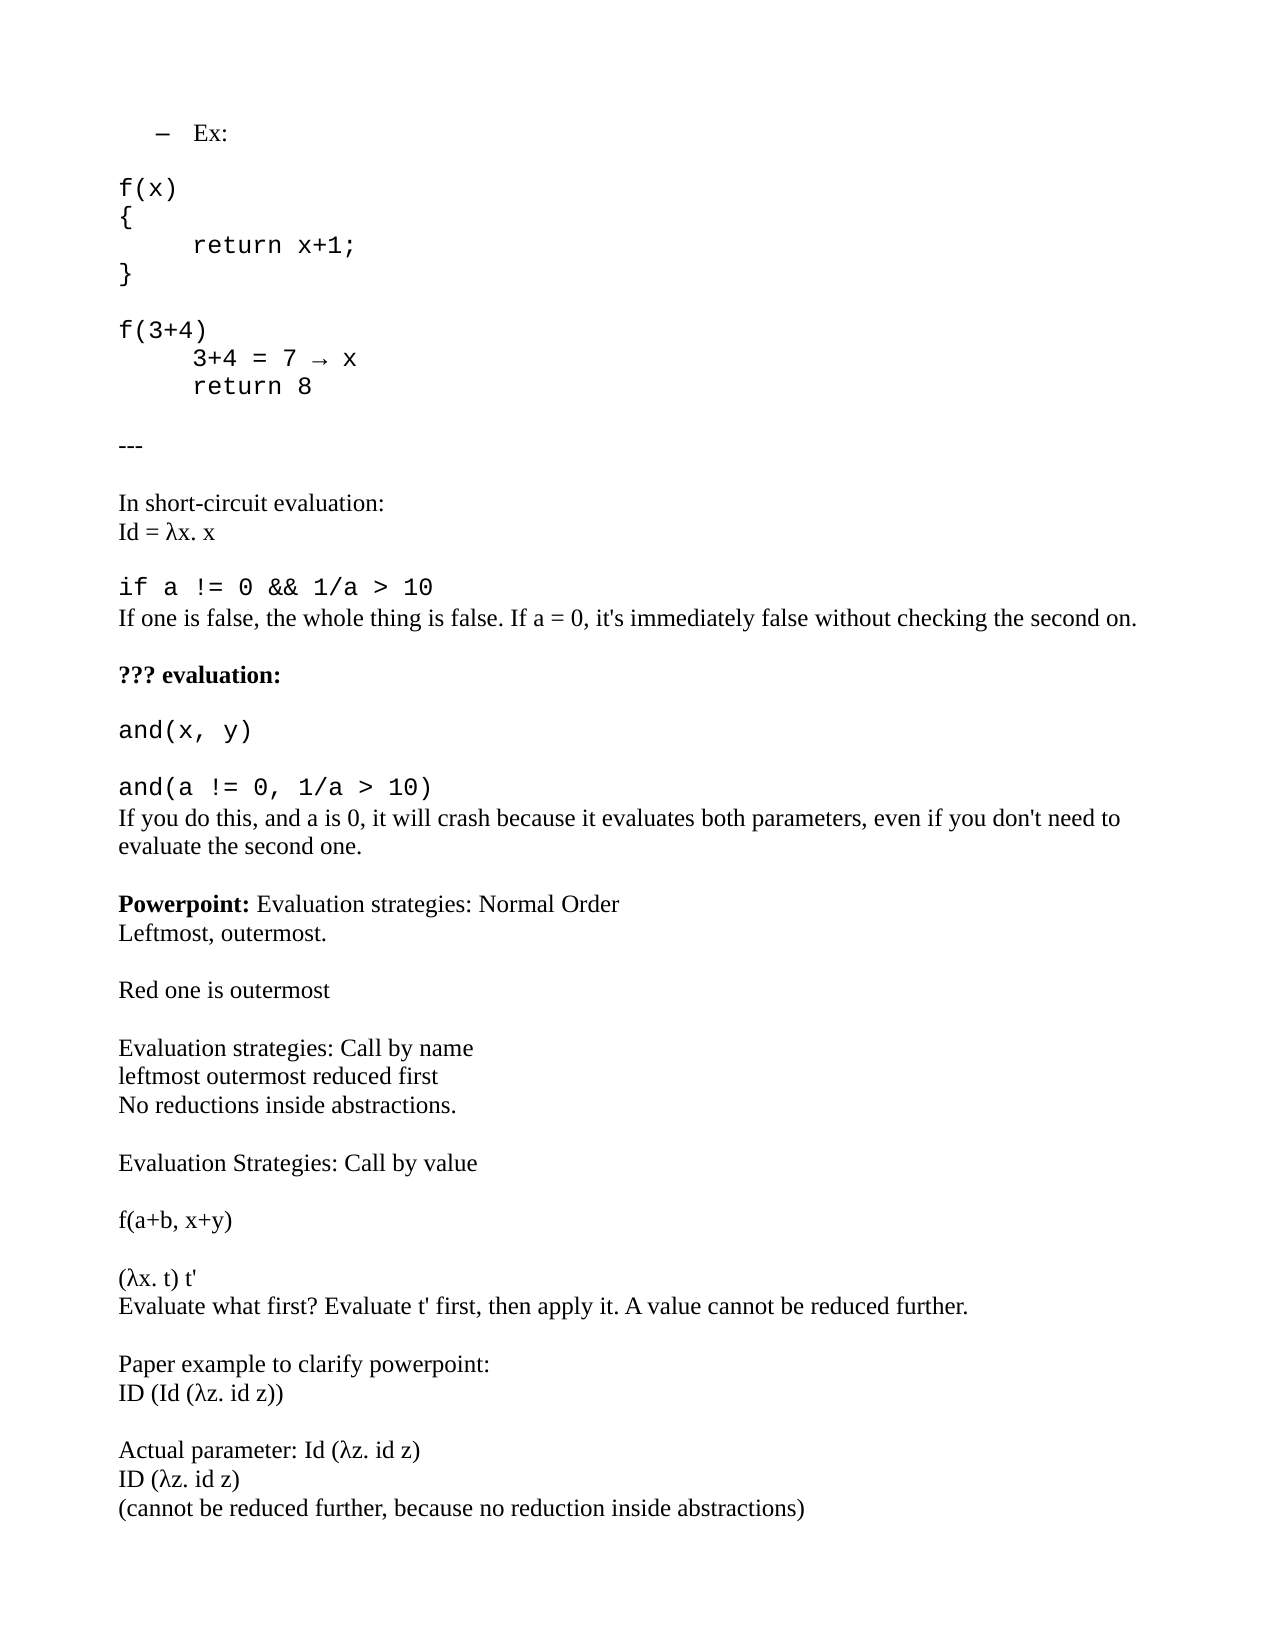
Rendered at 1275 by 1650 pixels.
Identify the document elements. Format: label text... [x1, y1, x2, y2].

text (λx. t) t' [118, 1263, 1157, 1291]
text return x+1; [118, 232, 1157, 261]
text ID (λz. id z) [118, 1464, 1157, 1493]
text If one is false, the whole thing is false. If a = 0, it's immediately false without checking the second on. [118, 603, 1157, 631]
text (cannot be reduced further, because no reduction inside abstractions) [118, 1493, 1157, 1521]
text ??? evaluation: [118, 660, 1157, 689]
text and(a != 0, 1/a > 10) [118, 774, 1157, 803]
text leftmost outermost reduced first [118, 1061, 1157, 1090]
text 3+4 = 7 → x [118, 346, 1157, 374]
text Powerpoint: Evaluation strategies: Normal Order [118, 889, 1157, 918]
text and(x, y) [118, 718, 1157, 746]
text In short-circuit evaluation: [118, 488, 1157, 517]
text Actual parameter: Id (λz. id z) [118, 1435, 1157, 1464]
text { [118, 204, 1157, 232]
text Leftmost, outermost. [118, 918, 1157, 946]
list Ex: [156, 118, 1157, 147]
text if a != 0 && 1/a > 10 [118, 574, 1157, 603]
text return 8 [118, 374, 1157, 402]
text f(x) [118, 176, 1157, 204]
text Id = λx. x [118, 517, 1157, 546]
text } [118, 261, 1157, 289]
text f(3+4) [118, 317, 1157, 346]
text Evaluation strategies: Call by name [118, 1033, 1157, 1061]
text No reductions inside abstractions. [118, 1090, 1157, 1119]
text ID (Id (λz. id z)) [118, 1378, 1157, 1406]
text --- [118, 431, 1157, 459]
text Evaluate what first? Evaluate t' first, then apply it. A value cannot be reduced further. [118, 1291, 1157, 1320]
text f(a+b, x+y) [118, 1205, 1157, 1234]
text If you do this, and a is 0, it will crash because it evaluates both parameters, even if you don't need to evaluate the second one. [118, 803, 1157, 860]
text Evaluation Strategies: Call by value [118, 1148, 1157, 1176]
text Paper example to clarify powerpoint: [118, 1349, 1157, 1378]
text Red one is outermost [118, 975, 1157, 1004]
